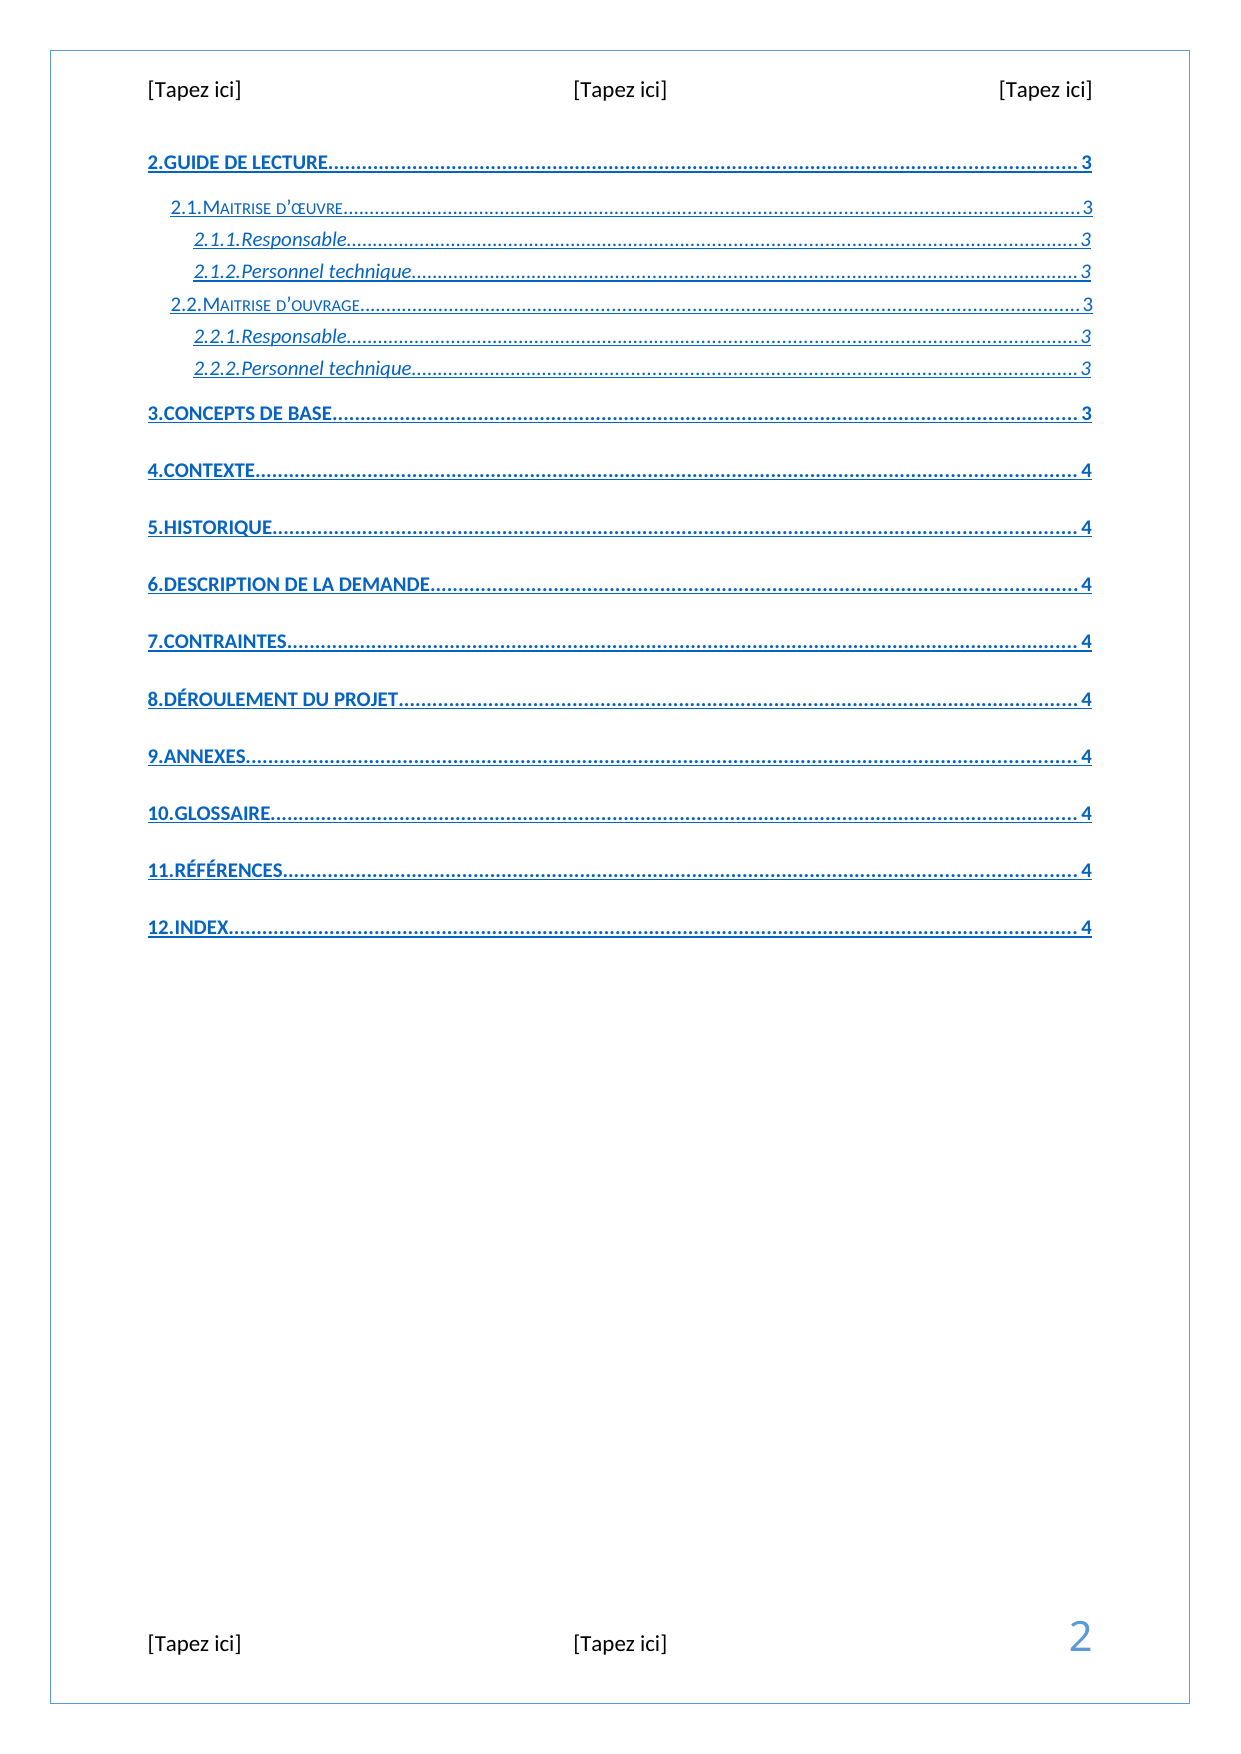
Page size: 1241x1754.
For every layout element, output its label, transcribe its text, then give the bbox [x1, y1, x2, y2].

text 2.2.1. Responsable 3 [193, 321, 1093, 349]
text 2.2. Maitrise d’ouvrage 3 [170, 289, 1093, 313]
text 10. Glossaire 4 [147, 798, 1093, 826]
text 2.1.1. Responsable 3 [193, 224, 1093, 252]
text 2.2.2. Personnel technique 3 [193, 353, 1093, 381]
text 12. Index 4 [147, 912, 1093, 941]
text 3. Concepts de base 3 [147, 398, 1093, 426]
text 5. Historique 4 [147, 512, 1093, 540]
text 8. Déroulement du projet 4 [147, 684, 1093, 712]
text 2.1.2. Personnel technique 3 [193, 257, 1093, 284]
text 9. Annexes 4 [147, 741, 1093, 769]
text 11. Références 4 [147, 855, 1093, 883]
text 4. Contexte 4 [147, 455, 1093, 483]
text 2. Guide de lecture 3 [147, 147, 1093, 176]
text 2.1. Maitrise d’œuvre 3 [170, 192, 1093, 216]
text 7. Contraintes 4 [147, 627, 1093, 654]
text 6. Description de la demande 4 [147, 569, 1093, 597]
